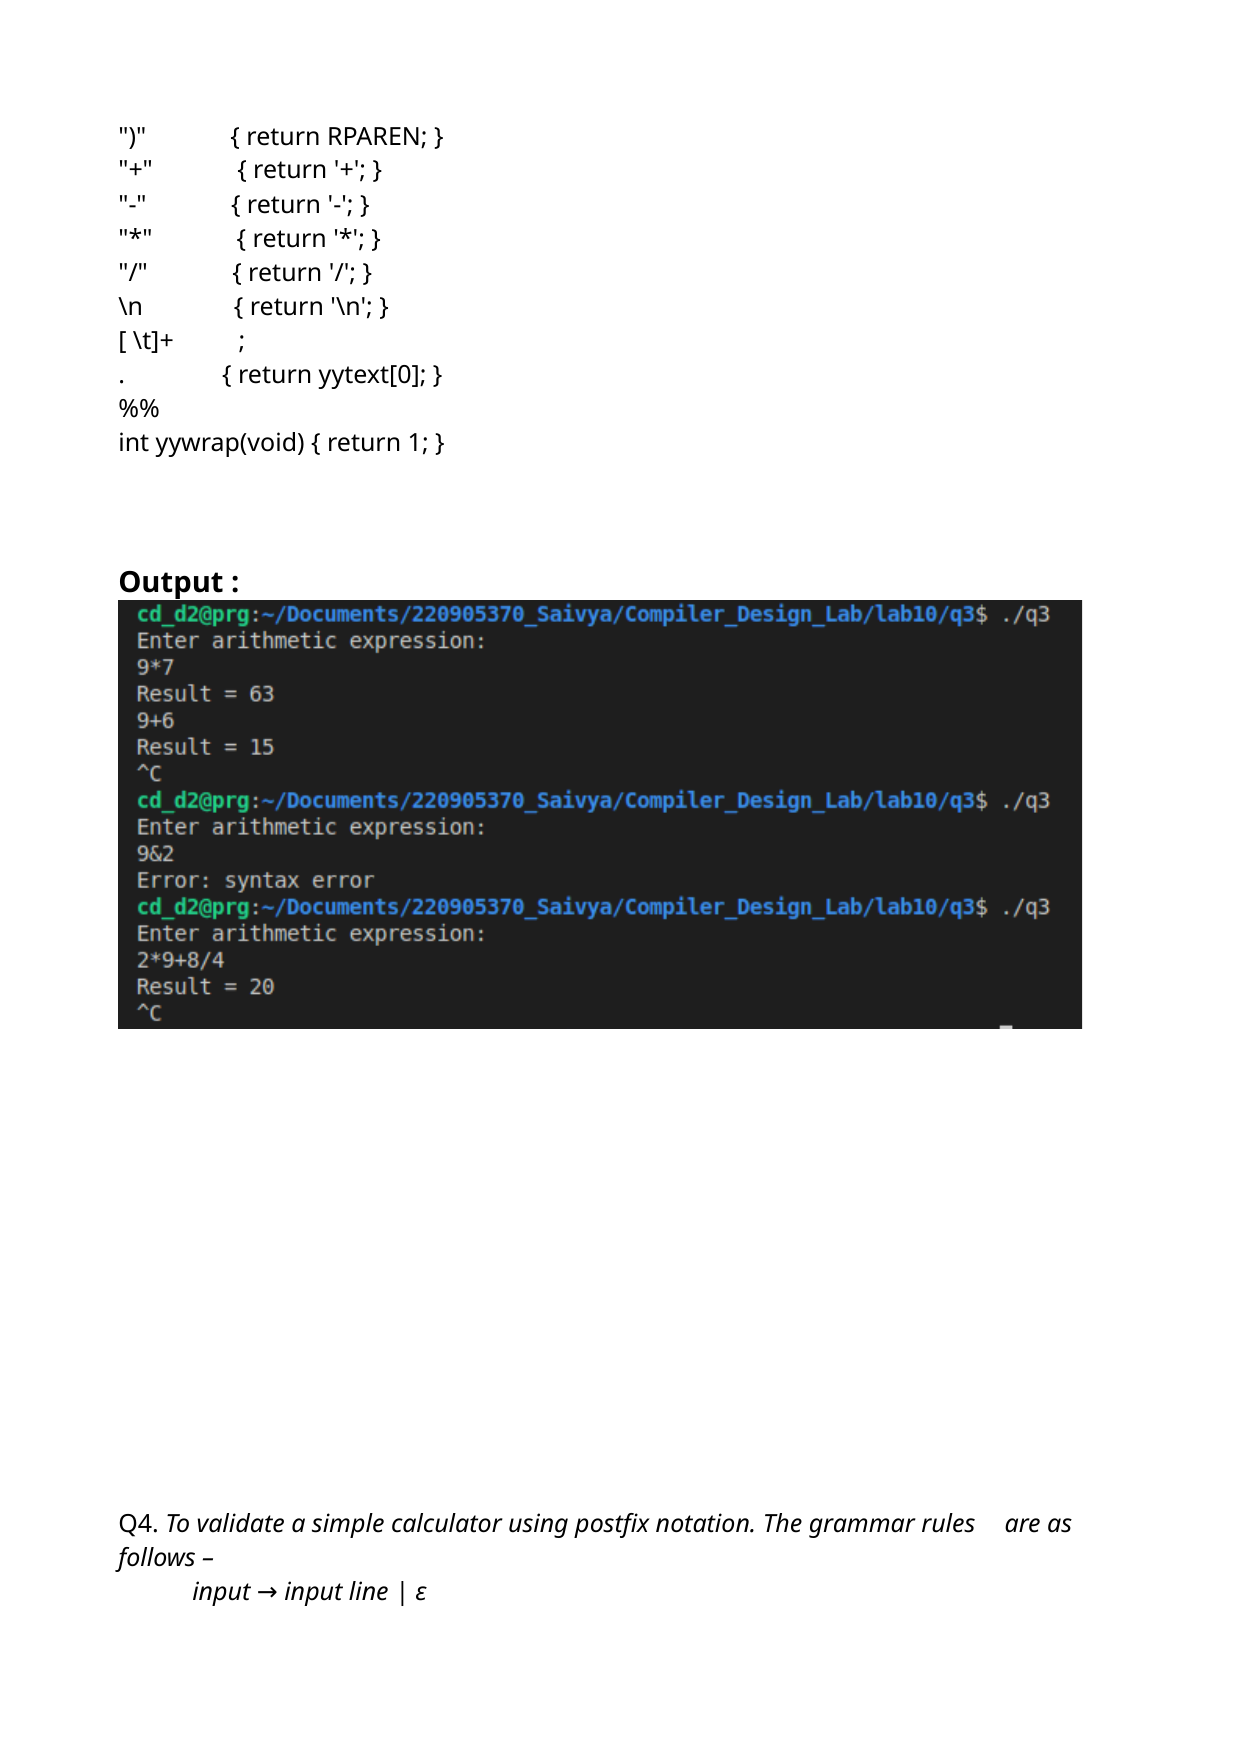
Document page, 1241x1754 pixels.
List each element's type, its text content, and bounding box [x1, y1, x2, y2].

text Output : [118, 493, 1122, 601]
text Q4. To validate a simple calculator using postfix notation. The grammar rules are as follows – [118, 1506, 1122, 1574]
text "*" { return '*'; } [118, 220, 1122, 254]
text "-" { return '-'; } [118, 186, 1122, 220]
text . { return yytext[0]; } [118, 357, 1122, 391]
text \n { return '\n'; } [118, 288, 1122, 322]
picture [118, 600, 1083, 1029]
text %% [118, 391, 1122, 425]
text [ \t]+ ; [118, 322, 1122, 357]
text "+" { return '+'; } [118, 152, 1122, 186]
text ")" { return RPAREN; } [118, 118, 1122, 152]
text "/" { return '/'; } [118, 254, 1122, 288]
text input → input line | ε [118, 1574, 1122, 1608]
text int yywrap(void) { return 1; } [118, 425, 1122, 459]
